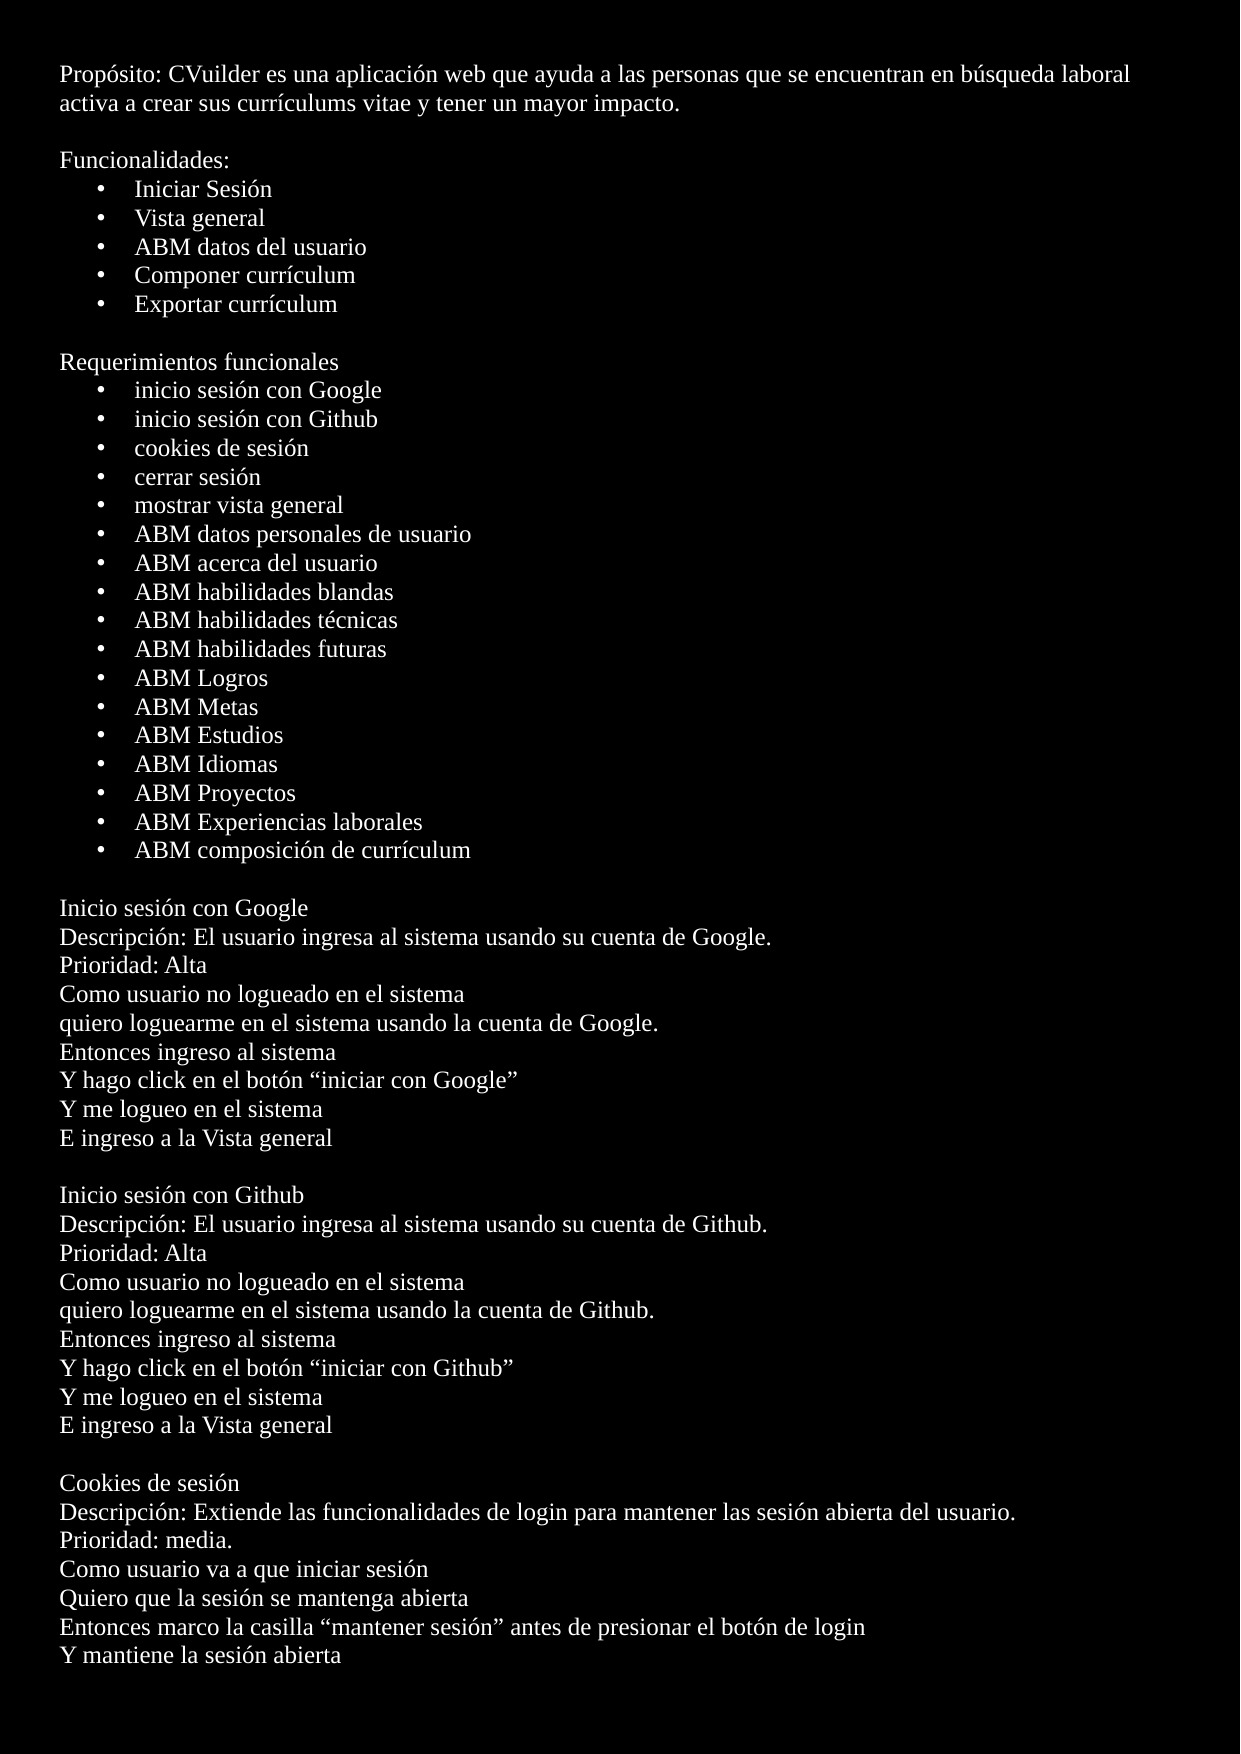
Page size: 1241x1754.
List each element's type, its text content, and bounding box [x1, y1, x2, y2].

text E ingreso a la Vista general [59, 1410, 1181, 1439]
text Inicio sesión con Github [59, 1180, 1181, 1209]
text Propósito: CVuilder es una aplicación web que ayuda a las personas que se encuentran en búsqueda laboral activa a crear sus currículums vitae y tener un mayor impacto. [59, 59, 1181, 117]
list ABM Experiencias laborales [97, 807, 1181, 835]
text Como usuario va a que iniciar sesión [59, 1554, 1181, 1583]
text Entonces ingreso al sistema [59, 1037, 1181, 1065]
list ABM composición de currículum [97, 835, 1181, 864]
list ABM Logros [97, 663, 1181, 692]
list Exportar currículum [97, 289, 1181, 318]
list ABM Estudios [97, 720, 1181, 749]
list ABM Proyectos [97, 778, 1181, 807]
list ABM habilidades blandas [97, 577, 1181, 605]
text Requerimientos funcionales [59, 347, 1181, 375]
list ABM datos del usuario [97, 232, 1181, 260]
text Y hago click en el botón “iniciar con Github” [59, 1353, 1181, 1382]
text E ingreso a la Vista general [59, 1123, 1181, 1152]
list inicio sesión con Github [97, 404, 1181, 433]
list ABM habilidades técnicas [97, 605, 1181, 634]
text Como usuario no logueado en el sistema [59, 1267, 1181, 1295]
text Y mantiene la sesión abierta [59, 1640, 1181, 1669]
list ABM datos personales de usuario [97, 519, 1181, 548]
list Iniciar Sesión [97, 174, 1181, 203]
list ABM Idiomas [97, 749, 1181, 778]
list Componer currículum [97, 260, 1181, 289]
text Quiero que la sesión se mantenga abierta [59, 1583, 1181, 1612]
text Prioridad: Alta [59, 1238, 1181, 1267]
list ABM acerca del usuario [97, 548, 1181, 577]
text Y me logueo en el sistema [59, 1382, 1181, 1410]
list ABM Metas [97, 692, 1181, 720]
text Descripción: El usuario ingresa al sistema usando su cuenta de Github. [59, 1209, 1181, 1238]
text quiero loguearme en el sistema usando la cuenta de Github. [59, 1295, 1181, 1324]
list inicio sesión con Google [97, 375, 1181, 404]
text Descripción: Extiende las funcionalidades de login para mantener las sesión abierta del usuario. [59, 1497, 1181, 1525]
list cerrar sesión [97, 462, 1181, 490]
list Vista general [97, 203, 1181, 232]
text Prioridad: media. [59, 1525, 1181, 1554]
list cookies de sesión [97, 433, 1181, 462]
text Y hago click en el botón “iniciar con Google” [59, 1065, 1181, 1094]
text Como usuario no logueado en el sistema [59, 979, 1181, 1008]
text Funcionalidades: [59, 145, 1181, 174]
text Prioridad: Alta [59, 950, 1181, 979]
text quiero loguearme en el sistema usando la cuenta de Google. [59, 1008, 1181, 1037]
text Inicio sesión con Google [59, 893, 1181, 922]
text Cookies de sesión [59, 1468, 1181, 1497]
text Y me logueo en el sistema [59, 1094, 1181, 1123]
text Entonces ingreso al sistema [59, 1324, 1181, 1353]
list mostrar vista general [97, 490, 1181, 519]
text Descripción: El usuario ingresa al sistema usando su cuenta de Google. [59, 922, 1181, 950]
text Entonces marco la casilla “mantener sesión” antes de presionar el botón de login [59, 1612, 1181, 1640]
list ABM habilidades futuras [97, 634, 1181, 663]
